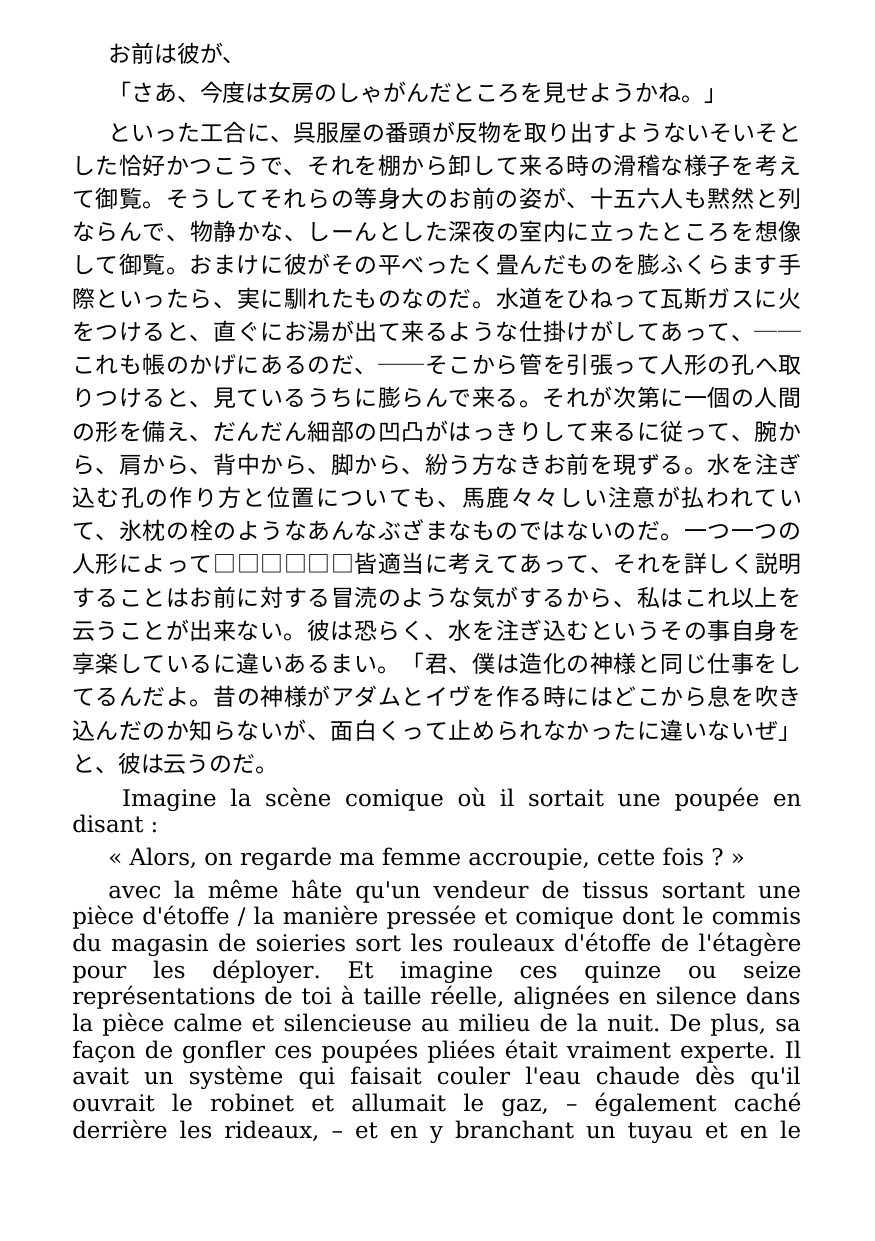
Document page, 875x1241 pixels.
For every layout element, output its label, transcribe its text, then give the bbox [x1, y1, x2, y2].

text « Alors, on regarde ma femme accroupie, cette fois ? » [72, 844, 802, 871]
text お前は彼が、 [72, 36, 802, 69]
text といった工合に、呉服屋の番頭が反物を取り出すようないそいそとした恰好かつこうで、それを棚から卸して来る時の滑稽な様子を考えて御覧。そうしてそれらの等身大のお前の姿が、十五六人も黙然と列ならんで、物静かな、しーんとした深夜の室内に立ったところを想像して御覧。おまけに彼がその平べったく畳んだものを膨ふくらます手際といったら、実に馴れたものなのだ。水道をひねって瓦斯ガスに火をつけると、直ぐにお湯が出て来るような仕掛けがしてあって、──これも帳のかげにあるのだ、──そこから管を引張って人形の孔へ取りつけると、見ているうちに膨らんで来る。それが次第に一個の人間の形を備え、だんだん細部の凹凸がはっきりして来るに従って、腕から、肩から、背中から、脚から、紛う方なきお前を現ずる。水を注ぎ込む孔の作り方と位置についても、馬鹿々々しい注意が払われていて、氷枕の栓のようなあんなぶざまなものではないのだ。一つ一つの人形によって□□□□□□皆適当に考えてあって、それを詳しく説明することはお前に対する冒涜のような気がするから、私はこれ以上を云うことが出来ない。彼は恐らく、水を注ぎ込むというその事自身を享楽しているに違いあるまい。「君、僕は造化の神様と同じ仕事をしてるんだよ。昔の神様がアダムとイヴを作る時にはどこから息を吹き込んだのか知らないが、面白くって止められなかったに違いないぜ」と、彼は云うのだ。 [72, 114, 802, 779]
text Imagine la scène comique où il sortait une poupée en disant : [72, 785, 802, 838]
text 「さあ、今度は女房のしゃがんだところを見せようかね。」 [72, 75, 802, 108]
text avec la même hâte qu'un vendeur de tissus sortant une pièce d'étoffe / la manière pressée et comique dont le commis du magasin de soieries sort les rouleaux d'étoffe de l'étagère pour les déployer. Et imagine ces quinze ou seize représentations de toi à taille réelle, alignées en silence dans la pièce calme et silencieuse au milieu de la nuit. De plus, sa façon de gonfler ces poupées pliées était vraiment experte. Il avait un système qui faisait couler l'eau chaude dès qu'il ouvrait le robinet et allumait le gaz, – également caché derrière les rideaux, – et en y branchant un tuyau et en le [72, 877, 802, 1143]
